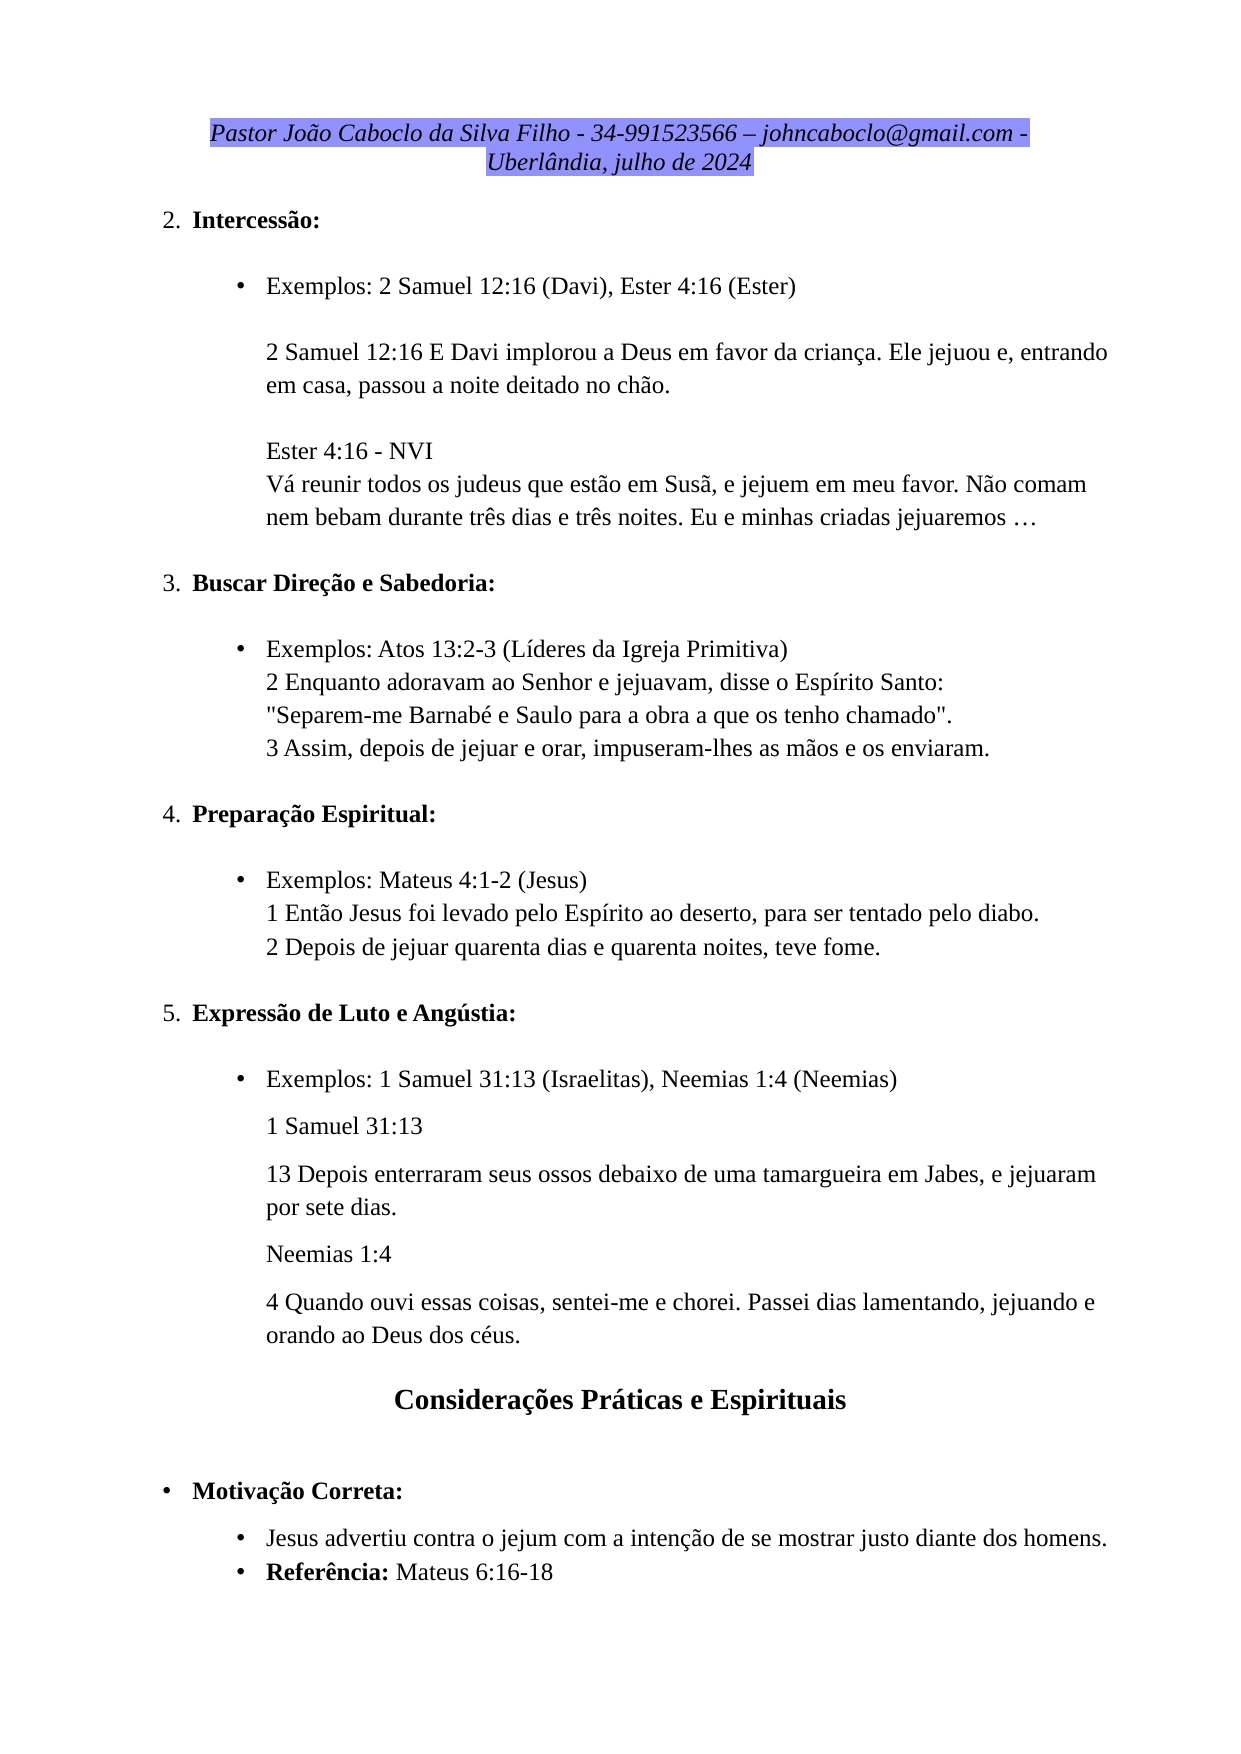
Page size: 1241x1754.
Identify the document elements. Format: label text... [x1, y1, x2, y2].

list 3 Assim, depois de jejuar e orar, impuseram-lhes as mãos e os enviaram. [236, 733, 1122, 762]
list 1 Samuel 31:13 [236, 1111, 1122, 1140]
list 2 Depois de jejuar quarenta dias e quarenta noites, teve fome. [236, 932, 1122, 960]
list Referência: Mateus 6:16-18 [236, 1557, 1122, 1585]
list 2 Samuel 12:16 E Davi implorou a Deus em favor da criança. Ele jejuou e, entrando em casa, passou a noite deitado no chão. [236, 337, 1122, 399]
list 13 Depois enterraram seus ossos debaixo de uma tamargueira em Jabes, e jejuaram por sete dias. [236, 1159, 1122, 1221]
list Motivação Correta: [162, 1476, 1122, 1505]
list Preparação Espiritual: [162, 799, 1122, 828]
list Neemias 1:4 [236, 1239, 1122, 1268]
list Buscar Direção e Sabedoria: [162, 568, 1122, 597]
list Exemplos: 2 Samuel 12:16 (Davi), Ester 4:16 (Ester) [236, 271, 1122, 300]
list 4 Quando ouvi essas coisas, sentei-me e chorei. Passei dias lamentando, jejuando e orando ao Deus dos céus. [236, 1287, 1122, 1349]
list Expressão de Luto e Angústia: [162, 998, 1122, 1026]
list Exemplos: Mateus 4:1-2 (Jesus) [236, 866, 1122, 894]
list Exemplos: Atos 13:2-3 (Líderes da Igreja Primitiva) [236, 634, 1122, 663]
list 1 Então Jesus foi levado pelo Espírito ao deserto, para ser tentado pelo diabo. [236, 898, 1122, 927]
list 2 Enquanto adoravam ao Senhor e jejuavam, disse o Espírito Santo: [236, 667, 1122, 696]
list Ester 4:16 - NVI [236, 436, 1122, 465]
list Vá reunir todos os judeus que estão em Susã, e jejuem em meu favor. Não comam nem bebam durante três dias e três noites. Eu e minhas criadas jejuaremos … [236, 469, 1122, 531]
list "Separem-me Barnabé e Saulo para a obra a que os tenho chamado". [236, 700, 1122, 729]
list Exemplos: 1 Samuel 31:13 (Israelitas), Neemias 1:4 (Neemias) [236, 1064, 1122, 1092]
list Intercessão: [162, 205, 1122, 234]
subtitle Considerações Práticas e Espirituais [118, 1382, 1122, 1416]
list Jesus advertiu contra o jejum com a intenção de se mostrar justo diante dos homens. [236, 1523, 1122, 1552]
